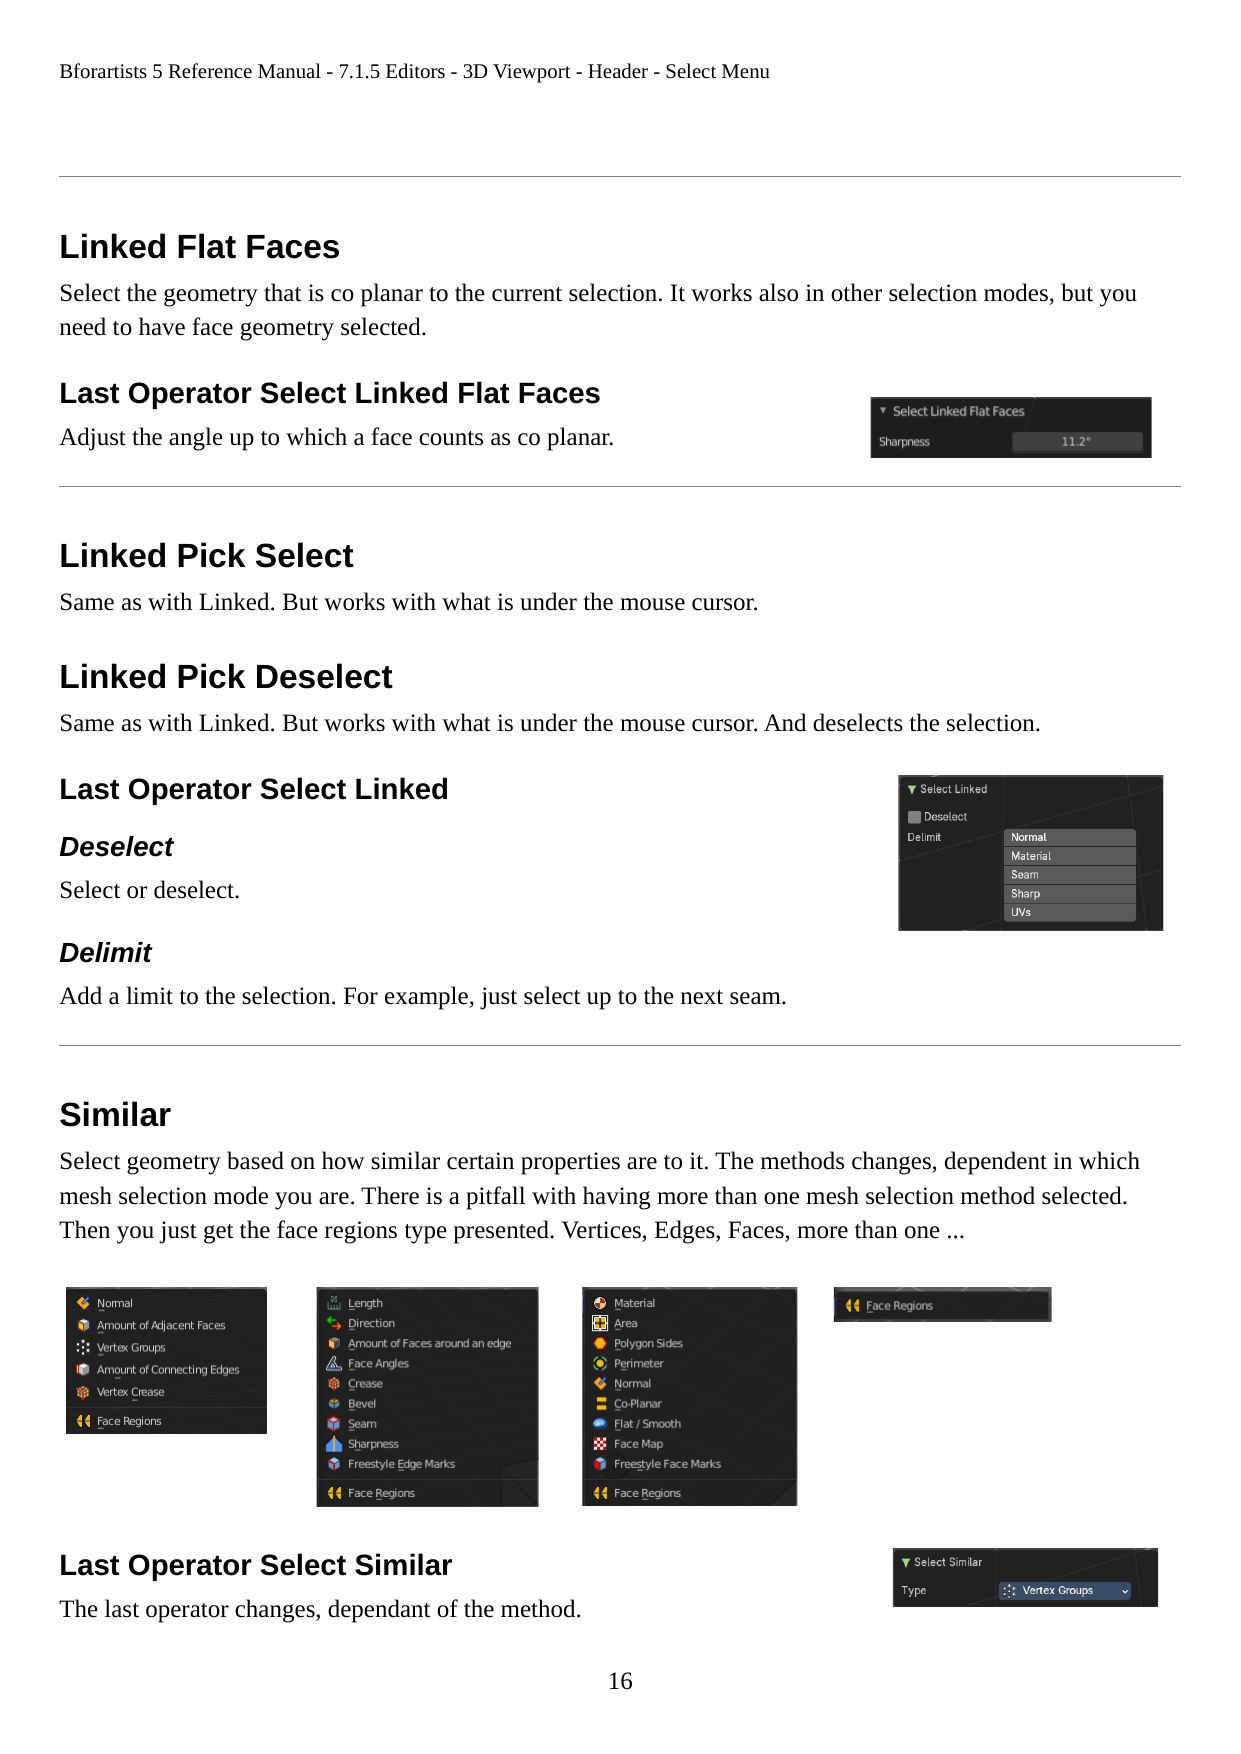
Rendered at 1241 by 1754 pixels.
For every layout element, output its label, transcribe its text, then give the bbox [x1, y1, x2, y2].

text Add a limit to the selection. For example, just select up to the next seam. [59, 981, 1181, 1010]
text Select or deselect. [59, 875, 898, 904]
subtitle [1164, 831, 1181, 863]
text Select geometry based on how similar certain properties are to it. The methods changes, dependent in which mesh selection mode you are. There is a pitfall with having more than one mesh selection method selected. Then you just get the face regions type presented. Vertices, Edges, Faces, more than one ... [59, 1146, 1181, 1244]
subtitle Linked Flat Faces [59, 227, 1181, 265]
picture [833, 1287, 1052, 1322]
subtitle Similar [59, 1095, 1181, 1134]
text [1164, 875, 1181, 904]
subtitle Deselect [59, 831, 898, 863]
subtitle Last Operator Select Similar [59, 1548, 892, 1581]
subtitle Linked Pick Select [59, 536, 1181, 575]
picture [66, 1287, 267, 1434]
text Same as with Linked. But works with what is under the mouse cursor. And deselects the selection. [59, 708, 1181, 737]
picture [870, 397, 1152, 458]
subtitle Last Operator Select Linked [59, 772, 1181, 806]
subtitle [1159, 1548, 1181, 1581]
text Select the geometry that is co planar to the current selection. It works also in other selection modes, but you need to have face geometry selected. [59, 278, 1181, 341]
picture [898, 775, 1164, 931]
text The last operator changes, dependant of the method. [59, 1594, 1181, 1623]
text Same as with Linked. But works with what is under the mouse cursor. [59, 587, 1181, 616]
picture [582, 1287, 798, 1506]
picture [316, 1287, 539, 1507]
subtitle Delimit [59, 937, 1181, 969]
subtitle Linked Pick Deselect [59, 657, 1181, 696]
picture [892, 1548, 1159, 1607]
subtitle Last Operator Select Linked Flat Faces [59, 376, 1181, 410]
text Adjust the angle up to which a face counts as co planar. [59, 422, 870, 451]
